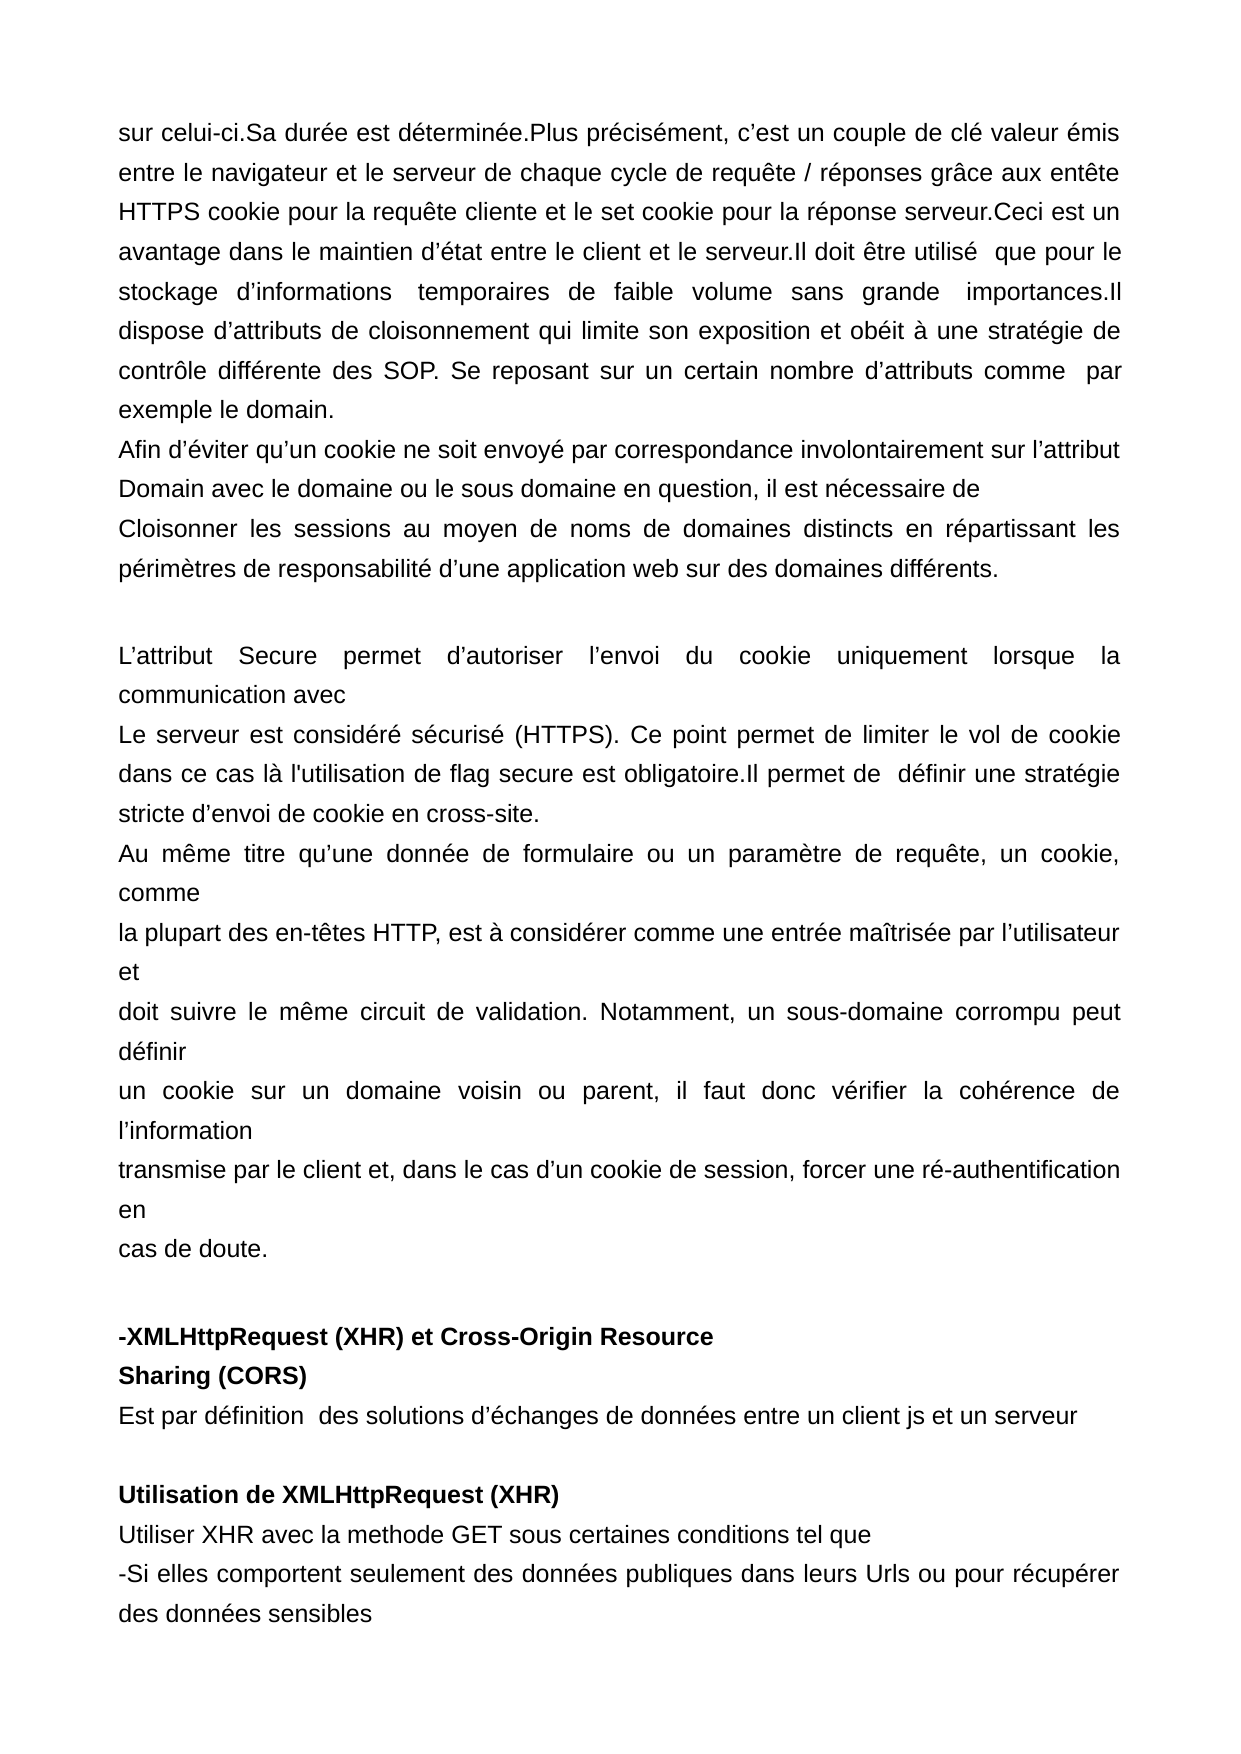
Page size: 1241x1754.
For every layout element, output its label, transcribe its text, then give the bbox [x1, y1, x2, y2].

text L’attribut Secure permet d’autoriser l’envoi du cookie uniquement lorsque la communication avec [118, 641, 1122, 709]
text Utiliser XHR avec la methode GET sous certaines conditions tel que [118, 1519, 1122, 1548]
text Le serveur est considéré sécurisé (HTTPS). Ce point permet de limiter le vol de cookie dans ce cas là l'utilisation de flag secure est obligatoire.Il permet de définir une stratégie stricte d’envoi de cookie en cross-site. [118, 720, 1122, 828]
text -Si elles comportent seulement des données publiques dans leurs Urls ou pour récupérer des données sensibles [118, 1559, 1122, 1627]
text Au même titre qu’une donnée de formulaire ou un paramètre de requête, un cookie, comme [118, 839, 1122, 907]
text cas de doute. [118, 1234, 1122, 1263]
text Est par définition des solutions d’échanges de données entre un client js et un serveur [118, 1401, 1122, 1429]
text sur celui-ci.Sa durée est déterminée.Plus précisément, c’est un couple de clé valeur émis entre le navigateur et le serveur de chaque cycle de requête / réponses grâce aux entête HTTPS cookie pour la requête cliente et le set cookie pour la réponse serveur.Ceci est un avantage dans le maintien d’état entre le client et le serveur.Il doit être utilisé que pour le stockage d’informations temporaires de faible volume sans grande importances.Il dispose d’attributs de cloisonnement qui limite son exposition et obéit à une stratégie de contrôle différente des SOP. Se reposant sur un certain nombre d’attributs comme par exemple le domain. [118, 118, 1122, 424]
text la plupart des en-têtes HTTP, est à considérer comme une entrée maîtrisée par l’utilisateur et [118, 918, 1122, 986]
text Afin d’éviter qu’un cookie ne soit envoyé par correspondance involontairement sur l’attribut Domain avec le domaine ou le sous domaine en question, il est nécessaire de [118, 435, 1122, 503]
text transmise par le client et, dans le cas d’un cookie de session, forcer une ré-authentiﬁcation en [118, 1155, 1122, 1224]
text -XMLHttpRequest (XHR) et Cross-Origin Resource [118, 1322, 1122, 1350]
text Sharing (CORS) [118, 1361, 1122, 1390]
text doit suivre le même circuit de validation. Notamment, un sous-domaine corrompu peut déﬁnir [118, 997, 1122, 1065]
text un cookie sur un domaine voisin ou parent, il faut donc vériﬁer la cohérence de l’information [118, 1076, 1122, 1144]
text Utilisation de XMLHttpRequest (XHR) [118, 1480, 1122, 1509]
text Cloisonner les sessions au moyen de noms de domaines distincts en répartissant les périmètres de responsabilité d’une application web sur des domaines différents. [118, 514, 1122, 582]
